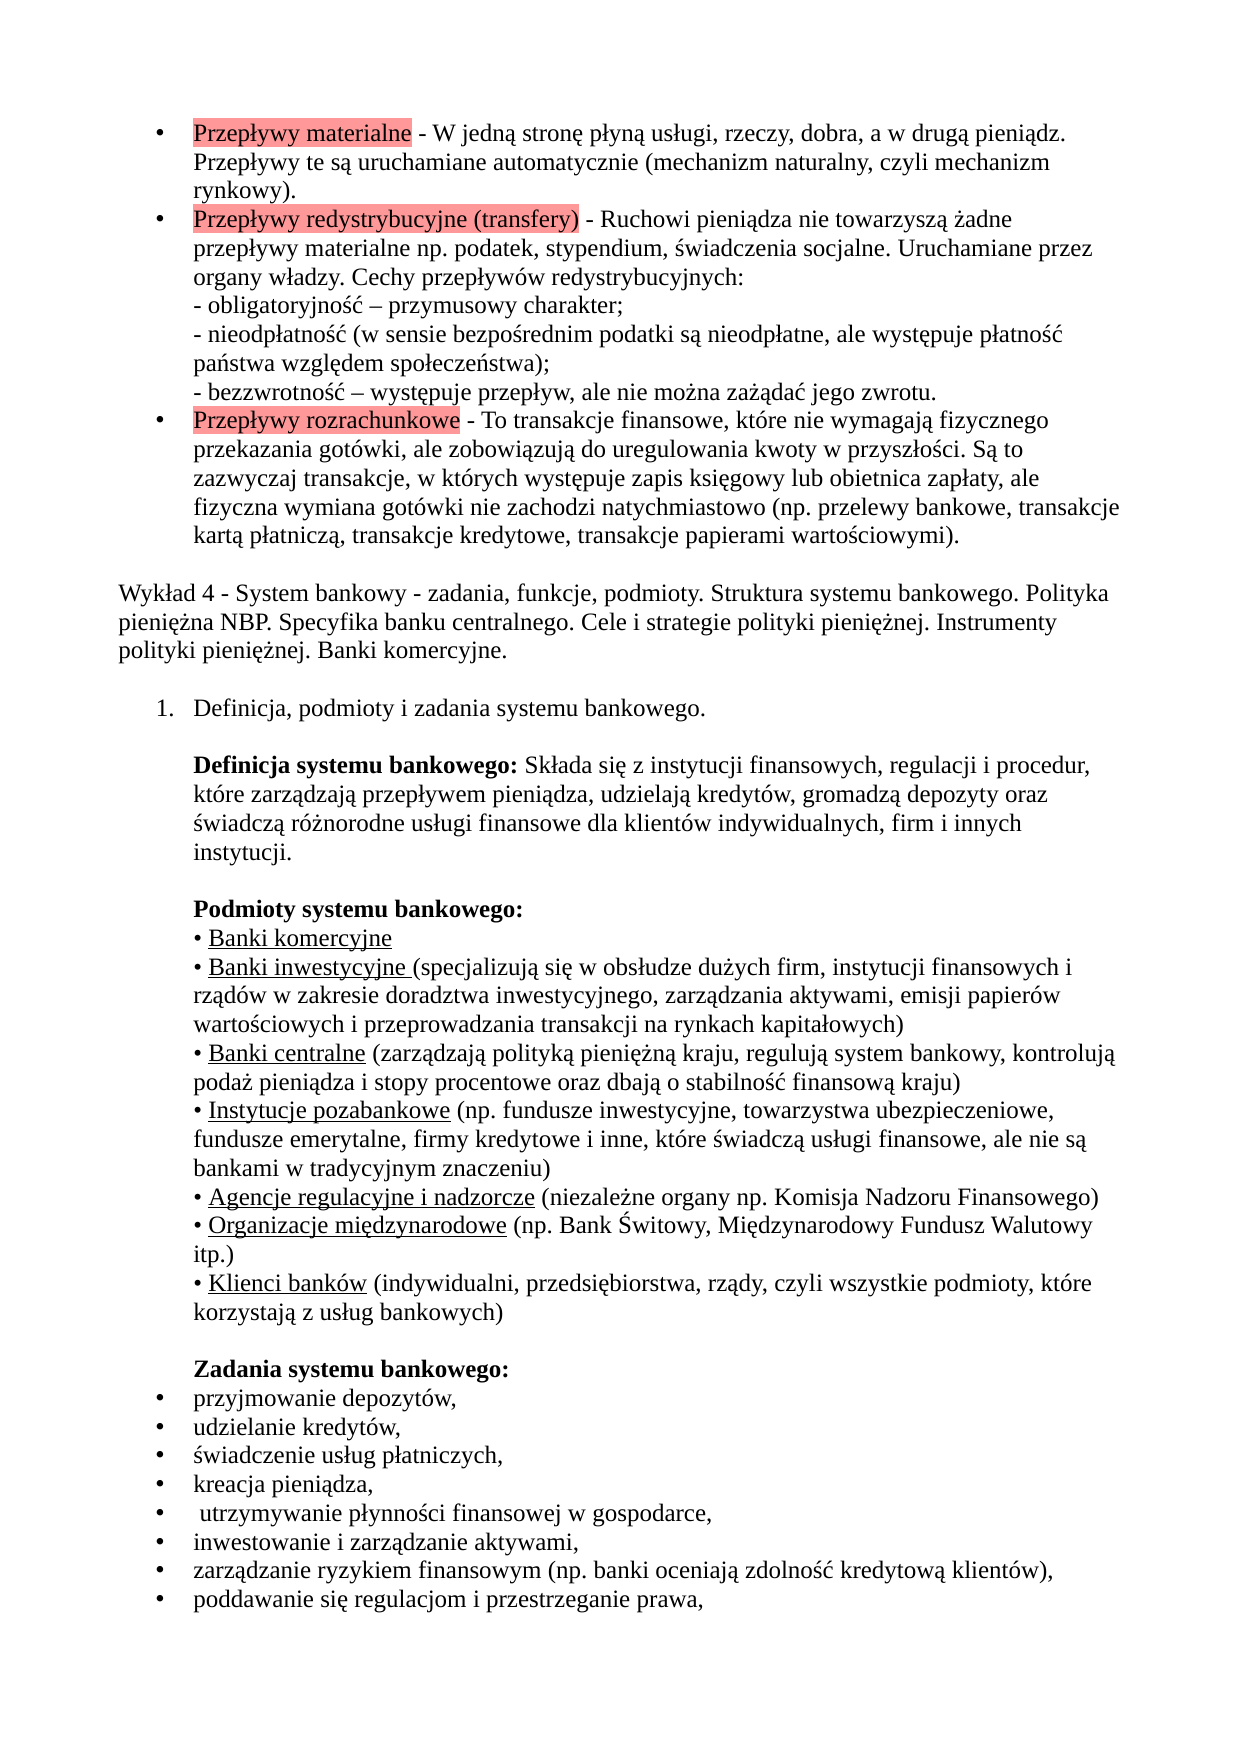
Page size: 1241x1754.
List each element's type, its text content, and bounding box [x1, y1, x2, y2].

list przyjmowanie depozytów, [156, 1383, 1122, 1412]
list - nieodpłatność (w sensie bezpośrednim podatki są nieodpłatne, ale występuje płatność państwa względem społeczeństwa); [156, 319, 1122, 377]
list udzielanie kredytów, [156, 1412, 1122, 1441]
list • Organizacje międzynarodowe (np. Bank Świtowy, Międzynarodowy Fundusz Walutowy itp.) [156, 1211, 1122, 1268]
list Definicja, podmioty i zadania systemu bankowego. [156, 693, 1122, 722]
list • Agencje regulacyjne i nadzorcze (niezależne organy np. Komisja Nadzoru Finansowego) [156, 1182, 1122, 1211]
list • Klienci banków (indywidualni, przedsiębiorstwa, rządy, czyli wszystkie podmioty, które korzystają z usług bankowych) [156, 1268, 1122, 1326]
list • Banki centralne (zarządzają polityką pieniężną kraju, regulują system bankowy, kontrolują podaż pieniądza i stopy procentowe oraz dbają o stabilność finansową kraju) [156, 1038, 1122, 1096]
list • Instytucje pozabankowe (np. fundusze inwestycyjne, towarzystwa ubezpieczeniowe, fundusze emerytalne, firmy kredytowe i inne, które świadczą usługi finansowe, ale nie są bankami w tradycyjnym znaczeniu) [156, 1096, 1122, 1182]
list Zadania systemu bankowego: [156, 1354, 1122, 1383]
list Przepływy redystrybucyjne (transfery) - Ruchowi pieniądza nie towarzyszą żadne przepływy materialne np. podatek, stypendium, świadczenia socjalne. Uruchamiane przez organy władzy. Cechy przepływów redystrybucyjnych: [156, 204, 1122, 291]
list Podmioty systemu bankowego: [156, 894, 1122, 923]
list - bezzwrotność – występuje przepływ, ale nie można zażądać jego zwrotu. [156, 377, 1122, 406]
list Definicja systemu bankowego: Składa się z instytucji finansowych, regulacji i procedur, które zarządzają przepływem pieniądza, udzielają kredytów, gromadzą depozyty oraz świadczą różnorodne usługi finansowe dla klientów indywidualnych, firm i innych instytucji. [156, 751, 1122, 866]
list inwestowanie i zarządzanie aktywami, [156, 1527, 1122, 1556]
list - obligatoryjność – przymusowy charakter; [156, 291, 1122, 319]
list Przepływy rozrachunkowe - To transakcje finansowe, które nie wymagają fizycznego przekazania gotówki, ale zobowiązują do uregulowania kwoty w przyszłości. Są to zazwyczaj transakcje, w których występuje zapis księgowy lub obietnica zapłaty, ale fizyczna wymiana gotówki nie zachodzi natychmiastowo (np. przelewy bankowe, transakcje kartą płatniczą, transakcje kredytowe, transakcje papierami wartościowymi). [156, 406, 1122, 549]
list świadczenie usług płatniczych, [156, 1441, 1122, 1469]
list • Banki inwestycyjne (specjalizują się w obsłudze dużych firm, instytucji finansowych i rządów w zakresie doradztwa inwestycyjnego, zarządzania aktywami, emisji papierów wartościowych i przeprowadzania transakcji na rynkach kapitałowych) [156, 952, 1122, 1038]
list poddawanie się regulacjom i przestrzeganie prawa, [156, 1584, 1122, 1613]
list kreacja pieniądza, [156, 1469, 1122, 1498]
list zarządzanie ryzykiem finansowym (np. banki oceniają zdolność kredytową klientów), [156, 1556, 1122, 1584]
list Przepływy materialne - W jedną stronę płyną usługi, rzeczy, dobra, a w drugą pieniądz. Przepływy te są uruchamiane automatycznie (mechanizm naturalny, czyli mechanizm rynkowy). [156, 118, 1122, 204]
list • Banki komercyjne [156, 923, 1122, 952]
text Wykład 4 - System bankowy - zadania, funkcje, podmioty. Struktura systemu bankowego. Polityka pieniężna NBP. Specyfika banku centralnego. Cele i strategie polityki pieniężnej. Instrumenty polityki pieniężnej. Banki komercyjne. [118, 578, 1122, 664]
list utrzymywanie płynności finansowej w gospodarce, [156, 1498, 1122, 1527]
